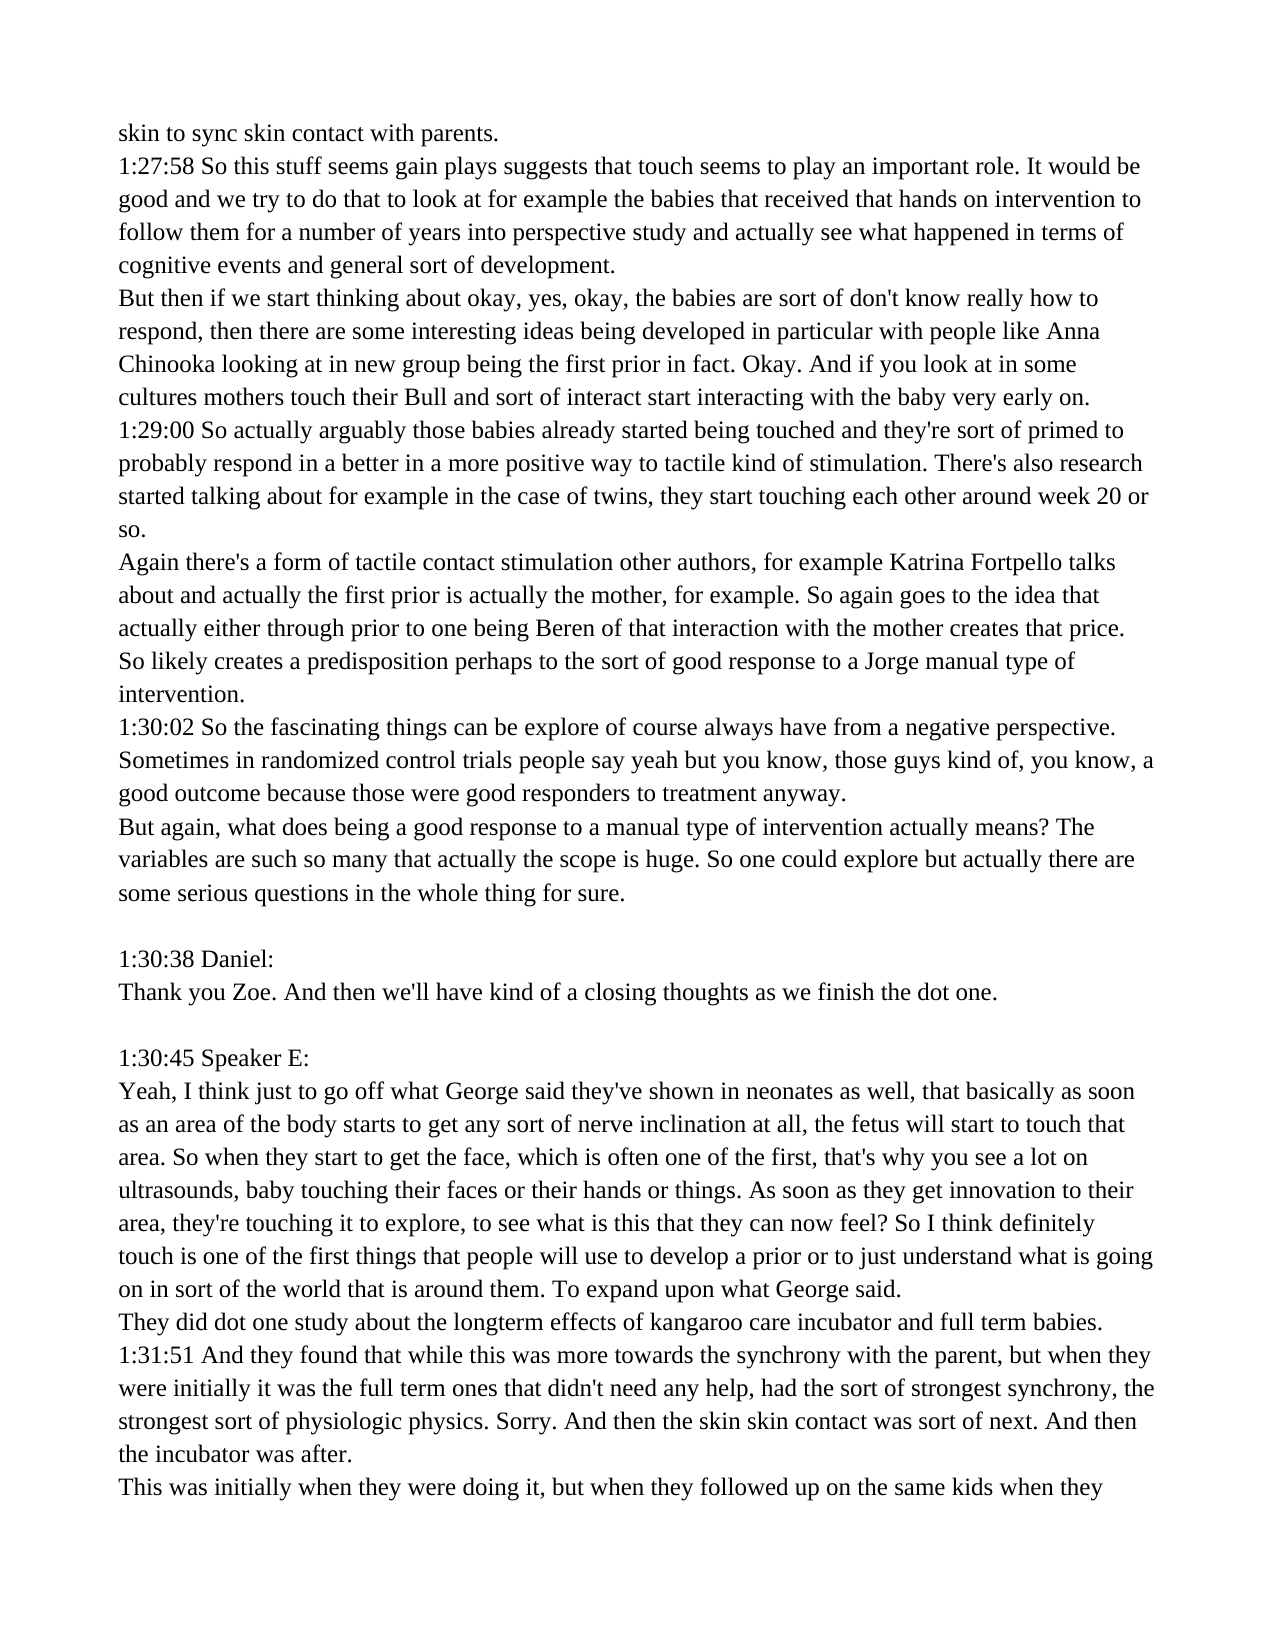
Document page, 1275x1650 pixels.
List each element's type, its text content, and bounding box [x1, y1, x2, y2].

text Yeah, I think just to go off what George said they've shown in neonates as well, that basically as soon as an area of the body starts to get any sort of nerve inclination at all, the fetus will start to touch that area. So when they start to get the face, which is often one of the first, that's why you see a lot on ultrasounds, baby touching their faces or their hands or things. As soon as they get innovation to their area, they're touching it to explore, to see what is this that they can now feel? So I think definitely touch is one of the first things that people will use to develop a prior or to just understand what is going on in sort of the world that is around them. To expand upon what George said. [118, 1076, 1157, 1303]
text 1:30:38 Daniel: [118, 944, 1157, 972]
text Thank you Zoe. And then we'll have kind of a closing thoughts as we finish the dot one. [118, 977, 1157, 1005]
text 1:31:51 And they found that while this was more towards the synchrony with the parent, but when they were initially it was the full term ones that didn't need any help, had the sort of strongest synchrony, the strongest sort of physiologic physics. Sorry. And then the skin skin contact was sort of next. And then the incubator was after. [118, 1340, 1157, 1468]
text 1:27:58 So this stuff seems gain plays suggests that touch seems to play an important role. It would be good and we try to do that to look at for example the babies that received that hands on intervention to follow them for a number of years into perspective study and actually see what happened in terms of cognitive events and general sort of development. [118, 151, 1157, 279]
text 1:30:45 Speaker E: [118, 1043, 1157, 1071]
text But again, what does being a good response to a manual type of intervention actually means? The variables are such so many that actually the scope is huge. So one could explore but actually there are some serious questions in the whole thing for sure. [118, 812, 1157, 906]
text Again there's a form of tactile contact stimulation other authors, for example Katrina Fortpello talks about and actually the first prior is actually the mother, for example. So again goes to the idea that actually either through prior to one being Beren of that interaction with the mother creates that price. So likely creates a predisposition perhaps to the sort of good response to a Jorge manual type of intervention. [118, 547, 1157, 708]
text They did dot one study about the longterm effects of kangaroo care incubator and full term babies. [118, 1307, 1157, 1336]
text But then if we start thinking about okay, yes, okay, the babies are sort of don't know really how to respond, then there are some interesting ideas being developed in particular with people like Anna Chinooka looking at in new group being the first prior in fact. Okay. And if you look at in some cultures mothers touch their Bull and sort of interact start interacting with the baby very early on. [118, 283, 1157, 411]
text 1:29:00 So actually arguably those babies already started being touched and they're sort of primed to probably respond in a better in a more positive way to tactile kind of stimulation. There's also research started talking about for example in the case of twins, they start touching each other around week 20 or so. [118, 415, 1157, 543]
text skin to sync skin contact with parents. [118, 118, 1157, 147]
text 1:30:02 So the fascinating things can be explore of course always have from a negative perspective. Sometimes in randomized control trials people say yeah but you know, those guys kind of, you know, a good outcome because those were good responders to treatment anyway. [118, 712, 1157, 807]
text This was initially when they were doing it, but when they followed up on the same kids when they [118, 1472, 1157, 1501]
